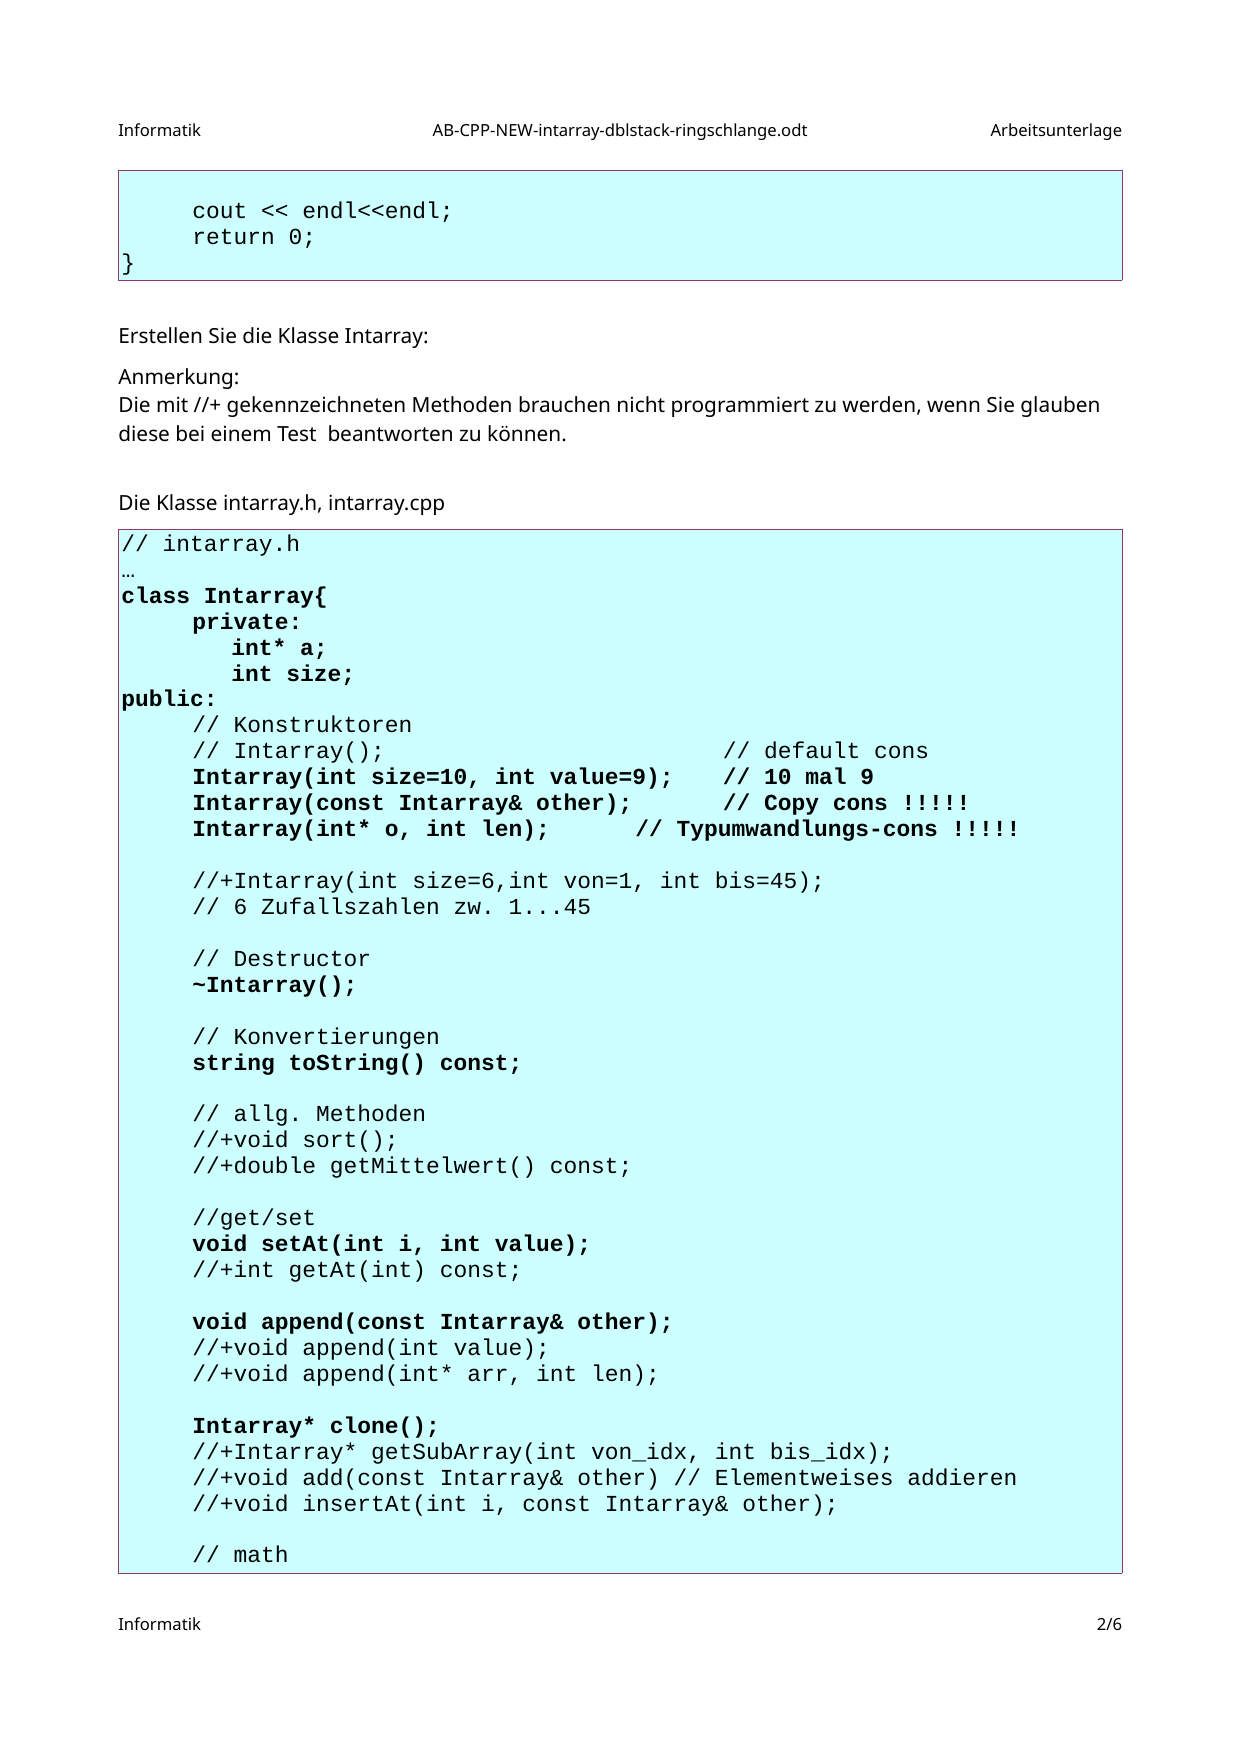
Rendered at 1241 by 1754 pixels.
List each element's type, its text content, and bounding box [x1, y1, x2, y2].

text Anmerkung: Die mit //+ gekennzeichneten Methoden brauchen nicht programmiert zu werden, wenn Sie glauben diese bei einem Test beantworten zu können. [118, 362, 1122, 476]
text return 0; [119, 222, 1122, 248]
text void append(const Intarray& other); [119, 1307, 1122, 1333]
text Intarray* clone(); [119, 1411, 1122, 1437]
text int size; [119, 659, 1122, 685]
text class Intarray{ [119, 581, 1122, 607]
text // intarray.h [119, 530, 1122, 555]
text // math [119, 1541, 1122, 1573]
text //+void insertAt(int i, const Intarray& other); [119, 1489, 1122, 1515]
text Die Klasse intarray.h, intarray.cpp [118, 488, 1122, 517]
text } [119, 248, 1122, 280]
text // Konstruktoren [119, 711, 1122, 737]
text // Destructor [119, 944, 1122, 970]
text cout << endl<<endl; [119, 196, 1122, 222]
text //+void sort(); [119, 1126, 1122, 1152]
text //+void add(const Intarray& other) // Elementweises addieren [119, 1463, 1122, 1489]
text void setAt(int i, int value); [119, 1229, 1122, 1255]
text ~Intarray(); [119, 970, 1122, 996]
text string toString() const; [119, 1048, 1122, 1074]
text //+double getMittelwert() const; [119, 1152, 1122, 1178]
text // allg. Methoden [119, 1100, 1122, 1126]
text Intarray(int* o, int len); // Typumwandlungs-cons !!!!! [119, 814, 1122, 840]
text … [119, 555, 1122, 581]
text Intarray(const Intarray& other); // Copy cons !!!!! [119, 788, 1122, 814]
text public: [119, 685, 1122, 711]
text // Konvertierungen [119, 1022, 1122, 1048]
text //+void append(int value); [119, 1333, 1122, 1359]
text // Intarray(); // default cons [119, 737, 1122, 763]
text Erstellen Sie die Klasse Intarray: [118, 321, 1122, 349]
text //+int getAt(int) const; [119, 1255, 1122, 1281]
text //get/set [119, 1203, 1122, 1229]
text private: [119, 607, 1122, 633]
text //+Intarray(int size=6,int von=1, int bis=45); // 6 Zufallszahlen zw. 1...45 [119, 866, 1122, 918]
text //+void append(int* arr, int len); [119, 1359, 1122, 1385]
text int* a; [119, 633, 1122, 659]
text Intarray(int size=10, int value=9); // 10 mal 9 [119, 763, 1122, 788]
text //+Intarray* getSubArray(int von_idx, int bis_idx); [119, 1437, 1122, 1463]
